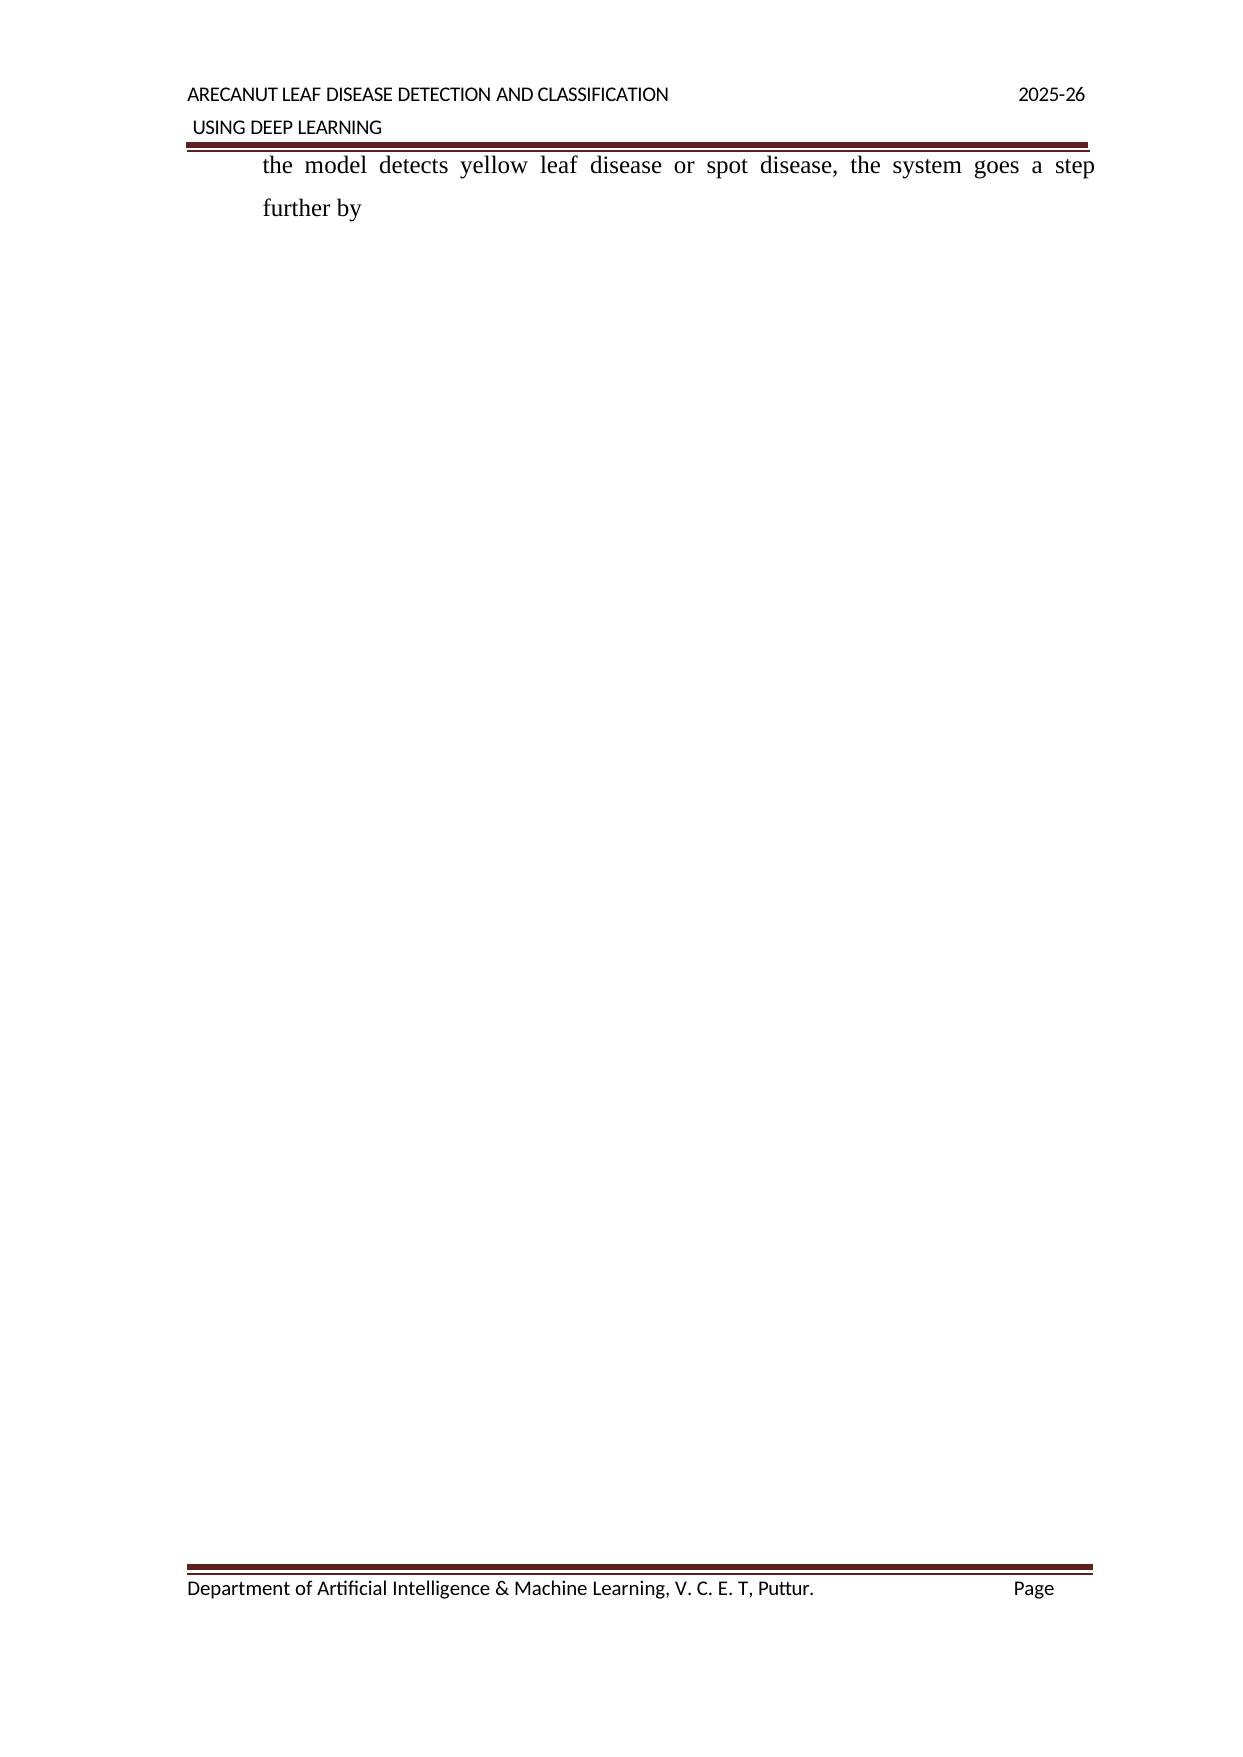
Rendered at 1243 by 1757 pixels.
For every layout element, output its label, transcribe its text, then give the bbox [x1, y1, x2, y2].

list the model detects yellow leaf disease or spot disease, the system goes a step further by [225, 150, 1095, 222]
